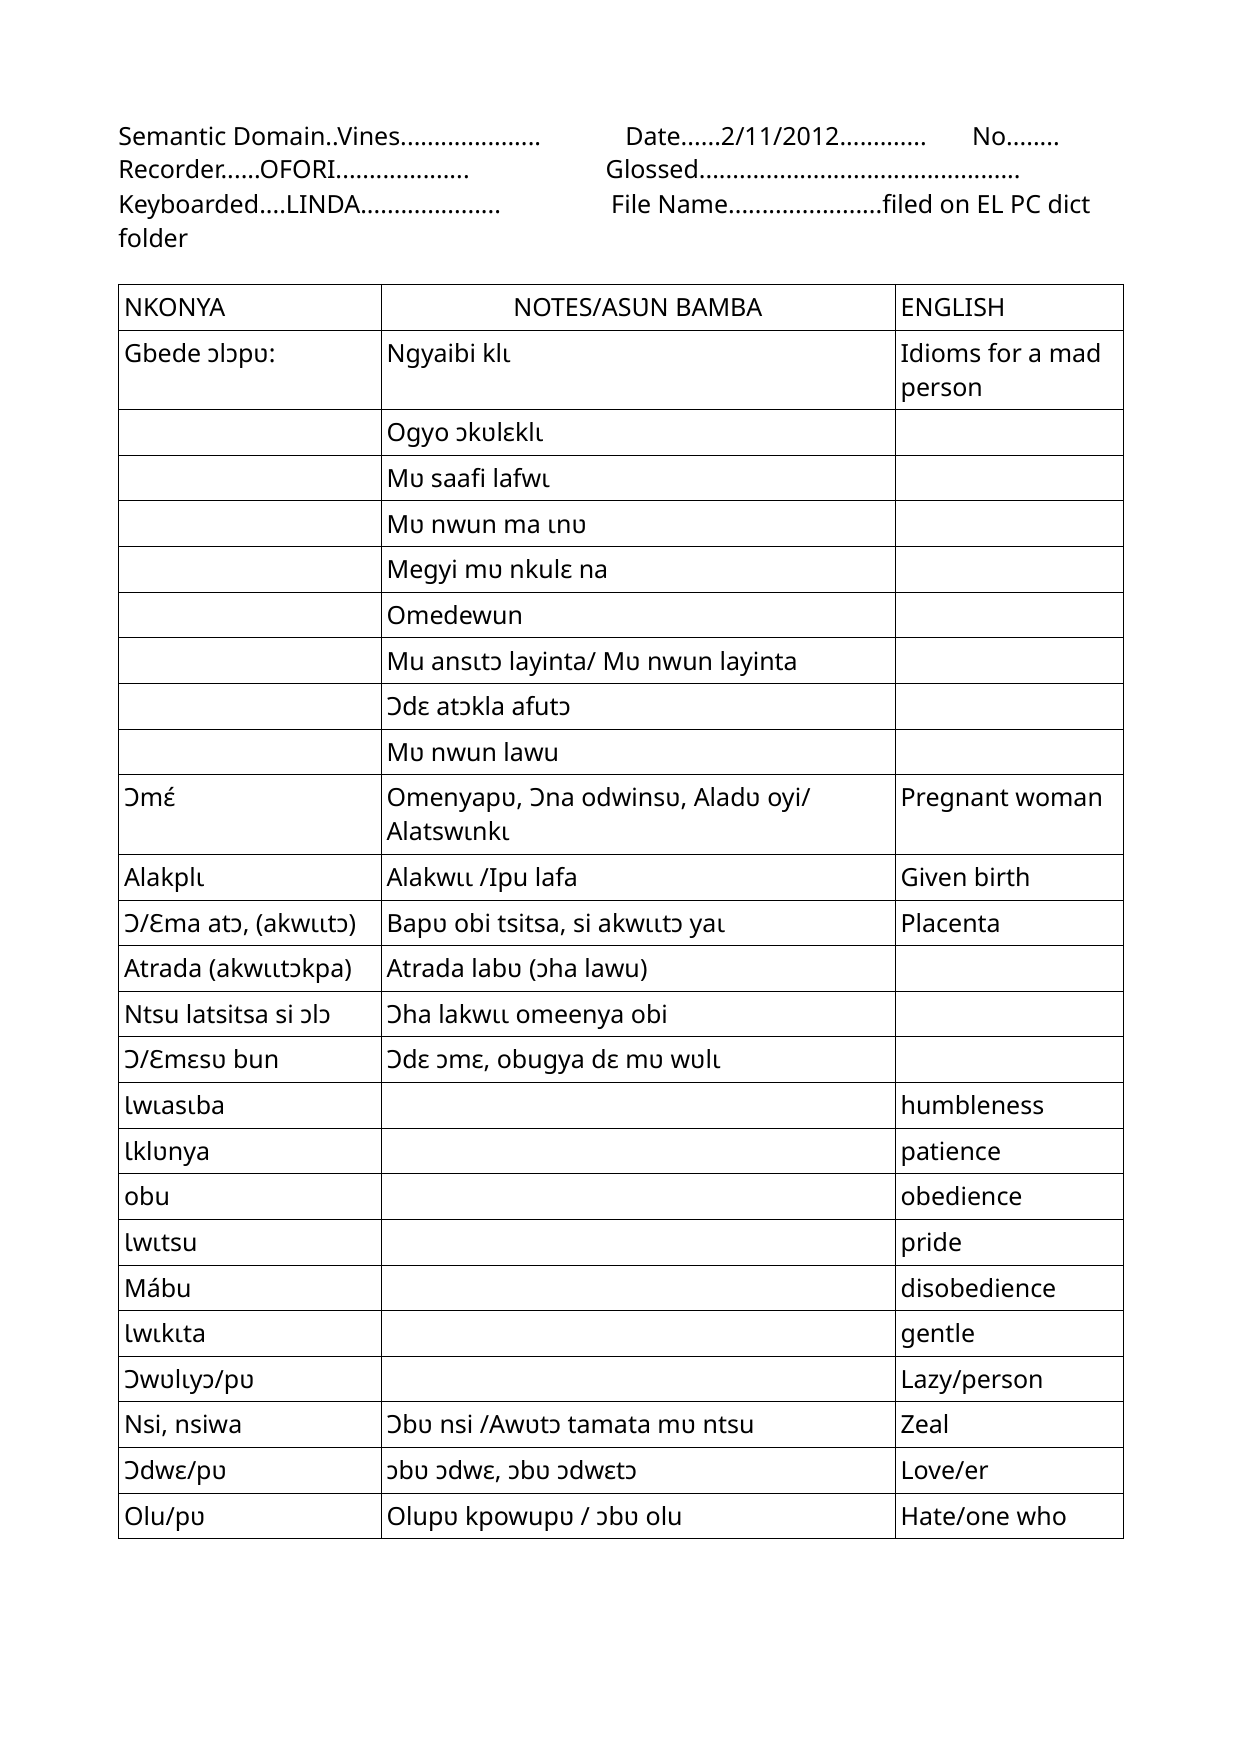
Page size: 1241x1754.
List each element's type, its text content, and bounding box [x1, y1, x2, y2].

table_cell Placenta [896, 901, 1123, 945]
table_cell Olupʋ kpowupʋ / ɔbʋ olu [382, 1494, 895, 1538]
table_cell [896, 547, 1123, 592]
table_cell [382, 1311, 895, 1356]
table_header NOTES/ASƲN BAMBA [382, 285, 895, 329]
table_cell humbleness [896, 1083, 1123, 1128]
table_cell [896, 992, 1123, 1036]
table_cell Ɩklʋnya [119, 1129, 381, 1173]
table_cell Ɔha lakwɩɩ omeenya obi [382, 992, 895, 1036]
table_cell Ɔdwɛ/pʋ [119, 1448, 381, 1493]
table_cell disobedience [896, 1266, 1123, 1310]
table_cell Ogyo ɔkʋlɛklɩ [382, 410, 895, 455]
table_cell [119, 593, 381, 637]
table_cell [896, 638, 1123, 683]
table_cell [896, 501, 1123, 546]
table_cell patience [896, 1129, 1123, 1173]
table_cell [896, 456, 1123, 500]
table_cell Nsi, nsiwa [119, 1402, 381, 1447]
table_cell [119, 638, 381, 683]
table_cell Mʋ nwun ma ɩnʋ [382, 501, 895, 546]
table_cell [896, 1037, 1123, 1082]
table_cell Ɔ/Ɛmɛsʋ bun [119, 1037, 381, 1082]
table_cell [119, 501, 381, 546]
table_cell Ɔdɛ atɔkla afutɔ [382, 684, 895, 728]
table_cell gentle [896, 1311, 1123, 1356]
table_cell Love/er [896, 1448, 1123, 1493]
table_cell Gbede ɔlɔpʋ: [119, 331, 381, 409]
table_cell [896, 730, 1123, 774]
table_cell Lazy/person [896, 1357, 1123, 1401]
table_cell Ntsu latsitsa si ɔlɔ [119, 992, 381, 1036]
table_cell Ɔ/Ɛma atɔ, (akwɩɩtɔ) [119, 901, 381, 945]
table_cell [119, 456, 381, 500]
table_cell Alakwɩɩ /Ipu lafa [382, 855, 895, 899]
table_cell Zeal [896, 1402, 1123, 1447]
table_cell Omedewun [382, 593, 895, 637]
table_cell Bapʋ obi tsitsa, si akwɩɩtɔ yaɩ [382, 901, 895, 945]
table_cell Ɩwɩtsu [119, 1220, 381, 1264]
table_cell Ɩwɩkɩta [119, 1311, 381, 1356]
table_cell obedience [896, 1174, 1123, 1219]
table_cell Ɔmɛ́ [119, 775, 381, 854]
table_cell Idioms for a mad person [896, 331, 1123, 409]
table_cell Atrada (akwɩɩtɔkpa) [119, 946, 381, 991]
table_cell [382, 1174, 895, 1219]
table_cell Ɔbʋ nsi /Awʋtɔ tamata mʋ ntsu [382, 1402, 895, 1447]
table_cell Omenyapʋ, Ɔna odwinsʋ, Aladʋ oyi/ Alatswɩnkɩ [382, 775, 895, 854]
table_cell [382, 1083, 895, 1128]
table_cell Mu ansɩtɔ layinta/ Mʋ nwun layinta [382, 638, 895, 683]
table_cell Hate/one who [896, 1494, 1123, 1538]
table_cell Mábu [119, 1266, 381, 1310]
table_cell Olu/pʋ [119, 1494, 381, 1538]
table_cell [382, 1129, 895, 1173]
table_cell Megyi mʋ nkulɛ na [382, 547, 895, 592]
table_cell [896, 684, 1123, 728]
table_cell [896, 593, 1123, 637]
table_cell Mʋ saafi lafwɩ [382, 456, 895, 500]
table_cell Ɔdɛ ɔmɛ, obugya dɛ mʋ wʋlɩ [382, 1037, 895, 1082]
table_cell ɔbʋ ɔdwɛ, ɔbʋ ɔdwɛtɔ [382, 1448, 895, 1493]
table_cell [119, 730, 381, 774]
table_cell obu [119, 1174, 381, 1219]
table_cell [896, 946, 1123, 991]
table_cell [896, 410, 1123, 455]
table_cell Atrada labʋ (ɔha lawu) [382, 946, 895, 991]
table_cell Pregnant woman [896, 775, 1123, 854]
table_cell [119, 410, 381, 455]
table_cell pride [896, 1220, 1123, 1264]
table_cell Ɩwɩasɩba [119, 1083, 381, 1128]
table_cell Ngyaibi klɩ [382, 331, 895, 409]
table_cell Ɔwʋlɩyɔ/pʋ [119, 1357, 381, 1401]
table_cell Alakplɩ [119, 855, 381, 899]
table_cell [119, 684, 381, 728]
table_header NKONYA [119, 285, 381, 329]
table_cell Given birth [896, 855, 1123, 899]
table_header ENGLISH [896, 285, 1123, 329]
table_cell [382, 1357, 895, 1401]
table_cell [382, 1266, 895, 1310]
table_cell [119, 547, 381, 592]
table_cell [382, 1220, 895, 1264]
table_cell Mʋ nwun lawu [382, 730, 895, 774]
